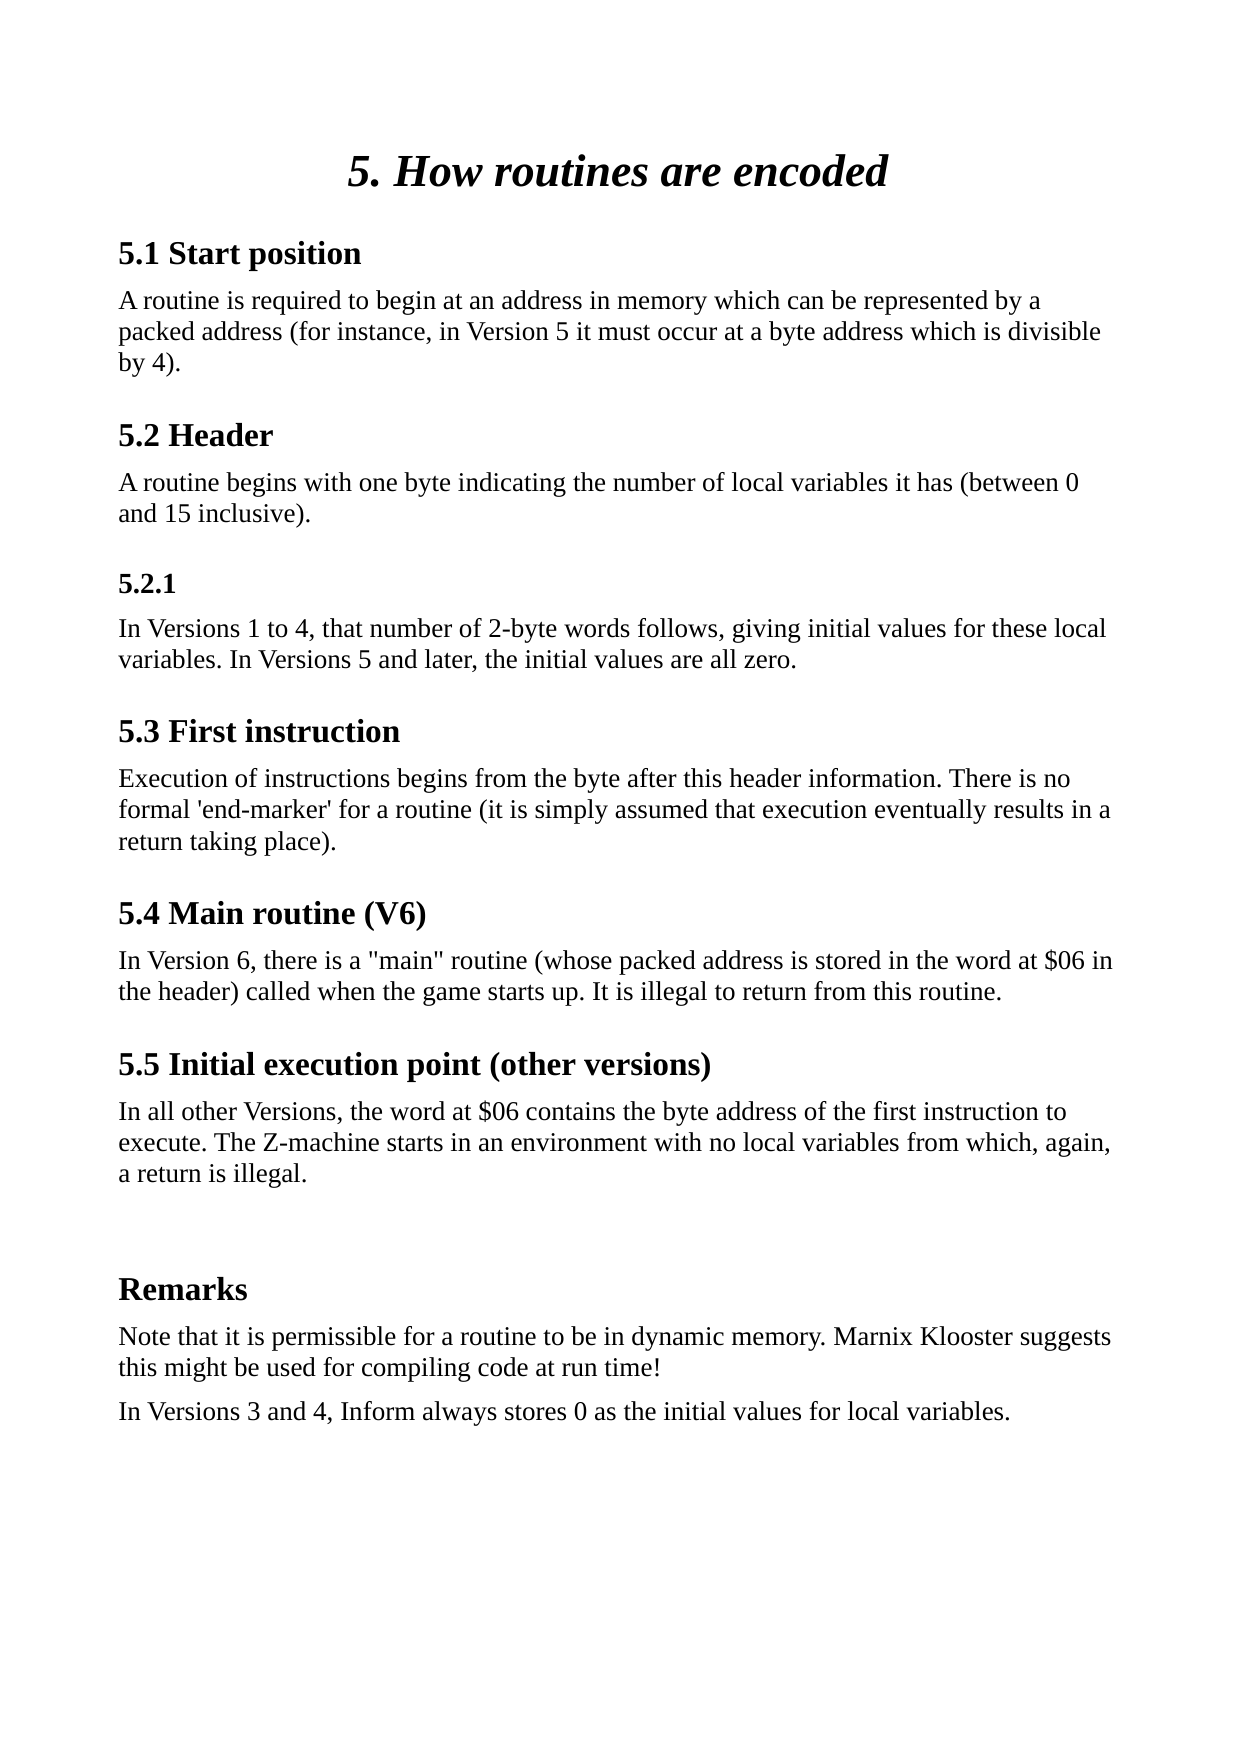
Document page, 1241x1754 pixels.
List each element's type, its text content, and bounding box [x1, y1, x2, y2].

subtitle 5.4 Main routine (V6) [118, 893, 1122, 932]
subtitle 5.1 Start position [118, 233, 1122, 272]
text In Versions 1 to 4, that number of 2-byte words follows, giving initial values for these local variables. In Versions 5 and later, the initial values are all zero. [118, 612, 1122, 674]
text A routine begins with one byte indicating the number of local variables it has (between 0 and 15 inclusive). [118, 466, 1122, 528]
text In Version 6, there is a "main" routine (whose packed address is stored in the word at $06 in the header) called when the game starts up. It is illegal to return from this routine. [118, 944, 1122, 1006]
text A routine is required to begin at an address in memory which can be represented by a packed address (for instance, in Version 5 it must occur at a byte address which is divisible by 4). [118, 284, 1122, 378]
subtitle 5. How routines are encoded [118, 143, 1122, 196]
subtitle 5.3 First instruction [118, 712, 1122, 750]
text Execution of instructions begins from the byte after this header information. There is no formal 'end-marker' for a routine (it is simply assumed that execution eventually results in a return taking place). [118, 762, 1122, 856]
text In all other Versions, the word at $06 contains the byte address of the first instruction to execute. The Z-machine starts in an environment with no local variables from which, again, a return is illegal. [118, 1095, 1122, 1188]
text In Versions 3 and 4, Inform always stores 0 as the initial values for local variables. [118, 1395, 1122, 1426]
subtitle 5.2.1 [118, 566, 1122, 599]
subtitle 5.5 Initial execution point (other versions) [118, 1044, 1122, 1082]
text Note that it is permissible for a routine to be in dynamic memory. Marnix Klooster suggests this might be used for compiling code at run time! [118, 1320, 1122, 1382]
subtitle Remarks [118, 1269, 1122, 1308]
subtitle 5.2 Header [118, 415, 1122, 453]
